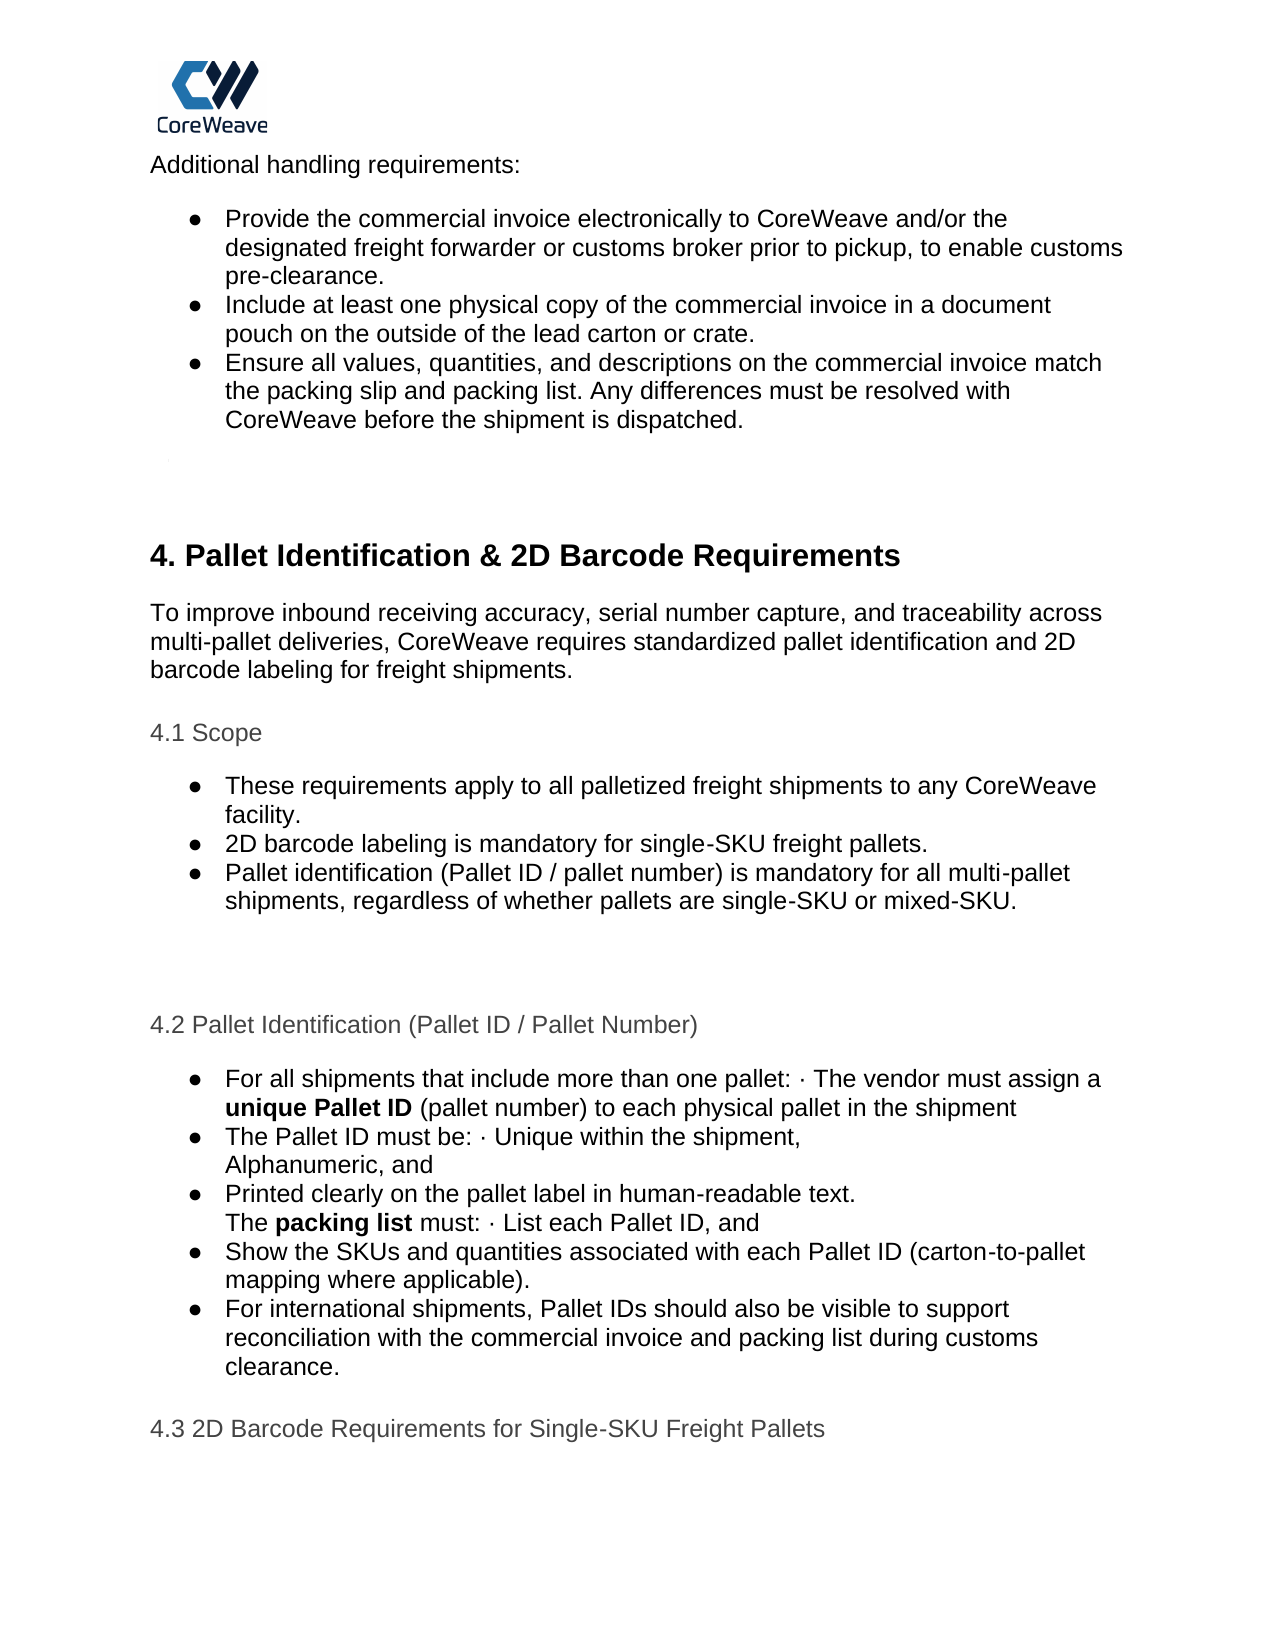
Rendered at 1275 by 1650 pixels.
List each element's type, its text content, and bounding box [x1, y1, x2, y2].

list Pallet identification (Pallet ID / pallet number) is mandatory for all multi‑pallet shipments, regardless of whether pallets are single‑SKU or mixed‑SKU. [187, 857, 1125, 915]
list For international shipments, Pallet IDs should also be visible to support reconciliation with the commercial invoice and packing list during customs clearance. [187, 1294, 1125, 1380]
list Ensure all values, quantities, and descriptions on the commercial invoice match the packing slip and packing list. Any differences must be resolved with CoreWeave before the shipment is dispatched. [187, 347, 1125, 434]
text Additional handling requirements: [150, 150, 1125, 179]
subtitle 4.1 Scope [150, 717, 1125, 746]
list Printed clearly on the pallet label in human‑readable text. The packing list must: · List each Pallet ID, and [187, 1179, 1125, 1237]
subtitle 4. Pallet Identification & 2D Barcode Requirements [150, 537, 1125, 573]
list For all shipments that include more than one pallet: · The vendor must assign a unique Pallet ID (pallet number) to each physical pallet in the shipment [187, 1064, 1125, 1122]
list Provide the commercial invoice electronically to CoreWeave and/or the designated freight forwarder or customs broker prior to pickup, to enable customs pre‑clearance. [187, 204, 1125, 290]
text To improve inbound receiving accuracy, serial number capture, and traceability across multi‑pallet deliveries, CoreWeave requires standardized pallet identification and 2D barcode labeling for freight shipments. [150, 598, 1125, 684]
list The Pallet ID must be: · Unique within the shipment, Alphanumeric, and [187, 1122, 1125, 1179]
subtitle 4.3 2D Barcode Requirements for Single‑SKU Freight Pallets [150, 1414, 1125, 1442]
list Show the SKUs and quantities associated with each Pallet ID (carton‑to‑pallet mapping where applicable). [187, 1237, 1125, 1294]
list These requirements apply to all palletized freight shipments to any CoreWeave facility. [187, 771, 1125, 829]
list 2D barcode labeling is mandatory for single‑SKU freight pallets. [187, 829, 1125, 857]
subtitle 4.2 Pallet Identification (Pallet ID / Pallet Number) [150, 1010, 1125, 1039]
list Include at least one physical copy of the commercial invoice in a document pouch on the outside of the lead carton or crate. [187, 290, 1125, 347]
picture [157, 61, 268, 133]
